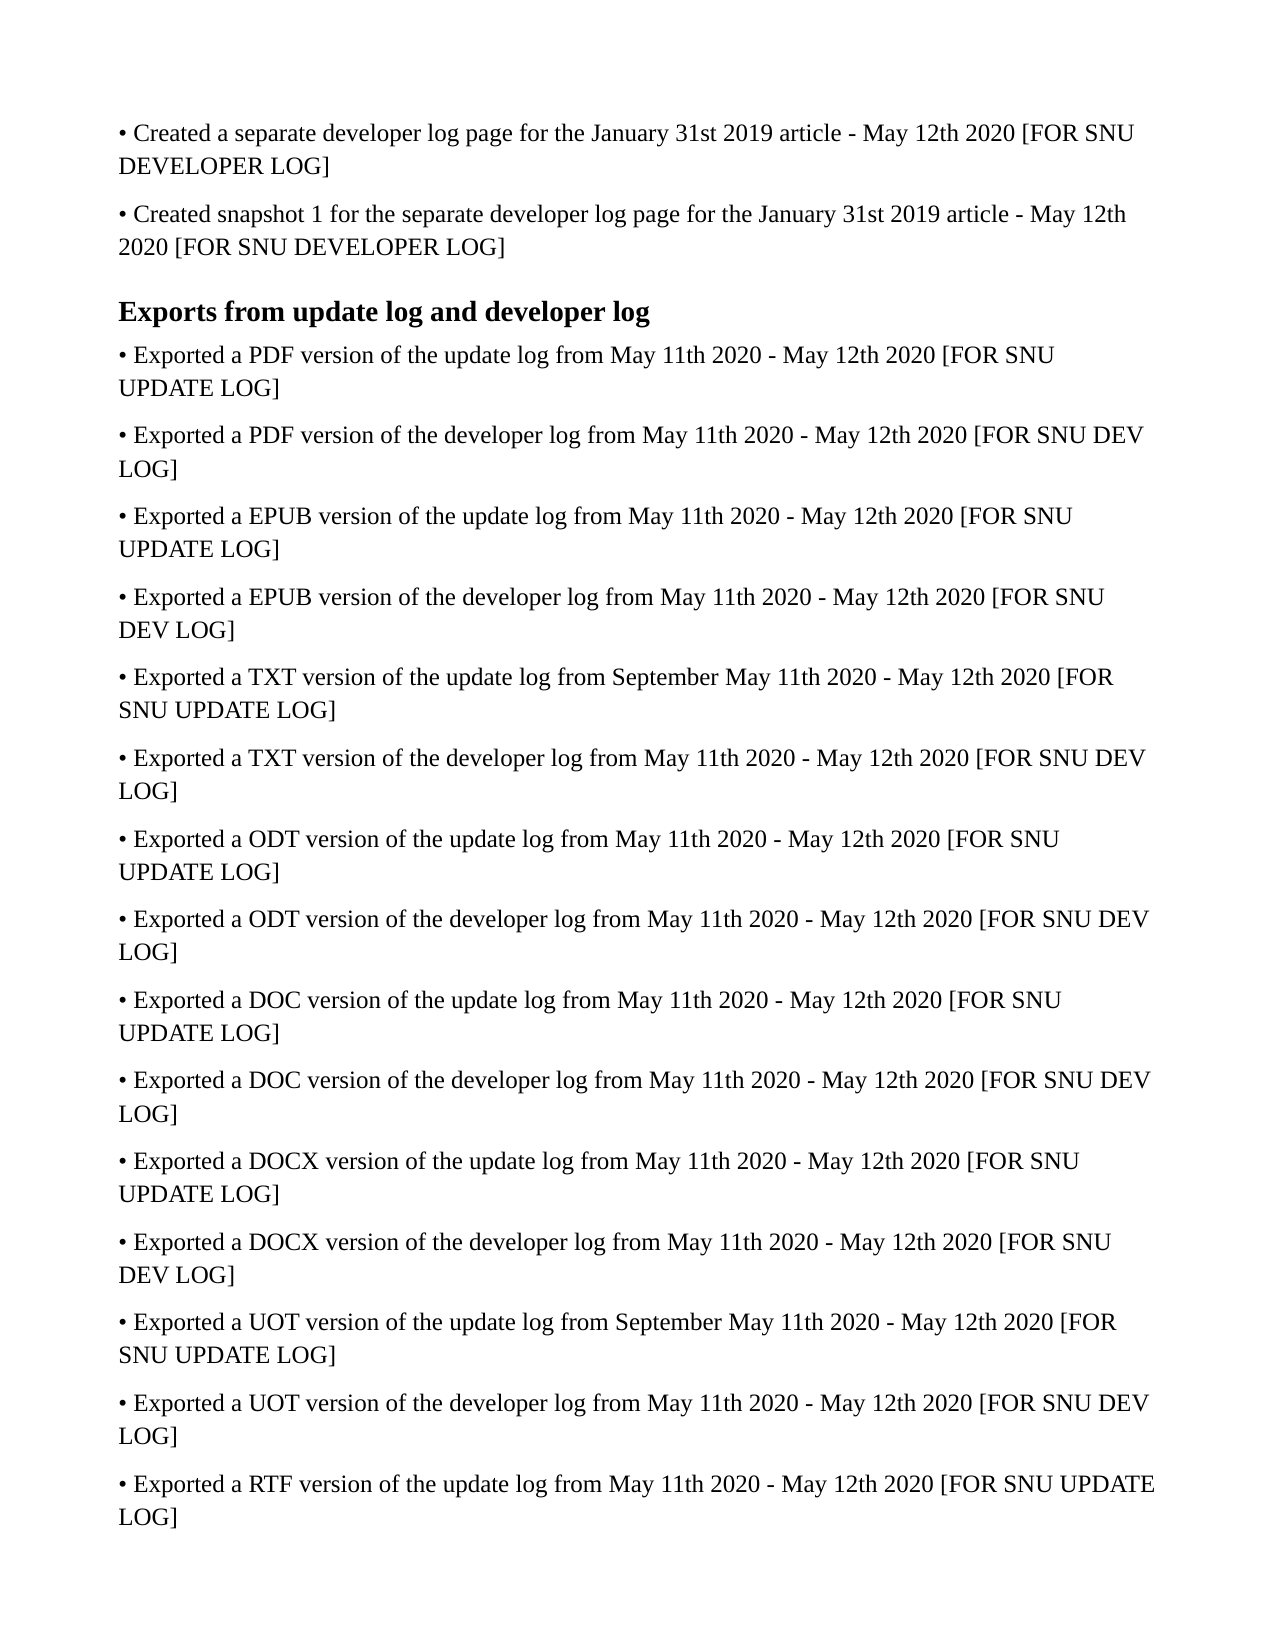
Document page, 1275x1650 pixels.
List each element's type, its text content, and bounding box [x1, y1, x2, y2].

text • Exported a TXT version of the developer log from May 11th 2020 - May 12th 2020 [FOR SNU DEV LOG] [118, 743, 1157, 805]
text • Exported a ODT version of the update log from May 11th 2020 - May 12th 2020 [FOR SNU UPDATE LOG] [118, 824, 1157, 886]
text • Exported a EPUB version of the developer log from May 11th 2020 - May 12th 2020 [FOR SNU DEV LOG] [118, 582, 1157, 644]
text • Exported a DOCX version of the update log from May 11th 2020 - May 12th 2020 [FOR SNU UPDATE LOG] [118, 1146, 1157, 1208]
text • Exported a ODT version of the developer log from May 11th 2020 - May 12th 2020 [FOR SNU DEV LOG] [118, 904, 1157, 966]
text • Exported a DOC version of the developer log from May 11th 2020 - May 12th 2020 [FOR SNU DEV LOG] [118, 1066, 1157, 1127]
subtitle Exports from update log and developer log [118, 294, 1157, 327]
text • Exported a DOC version of the update log from May 11th 2020 - May 12th 2020 [FOR SNU UPDATE LOG] [118, 985, 1157, 1047]
text • Exported a DOCX version of the developer log from May 11th 2020 - May 12th 2020 [FOR SNU DEV LOG] [118, 1227, 1157, 1289]
text • Exported a RTF version of the update log from May 11th 2020 - May 12th 2020 [FOR SNU UPDATE LOG] [118, 1469, 1157, 1531]
text • Exported a PDF version of the developer log from May 11th 2020 - May 12th 2020 [FOR SNU DEV LOG] [118, 421, 1157, 482]
text • Created a separate developer log page for the January 31st 2019 article - May 12th 2020 [FOR SNU DEVELOPER LOG] [118, 118, 1157, 180]
text • Exported a EPUB version of the update log from May 11th 2020 - May 12th 2020 [FOR SNU UPDATE LOG] [118, 501, 1157, 563]
text • Exported a PDF version of the update log from May 11th 2020 - May 12th 2020 [FOR SNU UPDATE LOG] [118, 340, 1157, 402]
text • Exported a UOT version of the developer log from May 11th 2020 - May 12th 2020 [FOR SNU DEV LOG] [118, 1388, 1157, 1450]
text • Exported a UOT version of the update log from September May 11th 2020 - May 12th 2020 [FOR SNU UPDATE LOG] [118, 1307, 1157, 1369]
text • Created snapshot 1 for the separate developer log page for the January 31st 2019 article - May 12th 2020 [FOR SNU DEVELOPER LOG] [118, 199, 1157, 261]
text • Exported a TXT version of the update log from September May 11th 2020 - May 12th 2020 [FOR SNU UPDATE LOG] [118, 662, 1157, 724]
